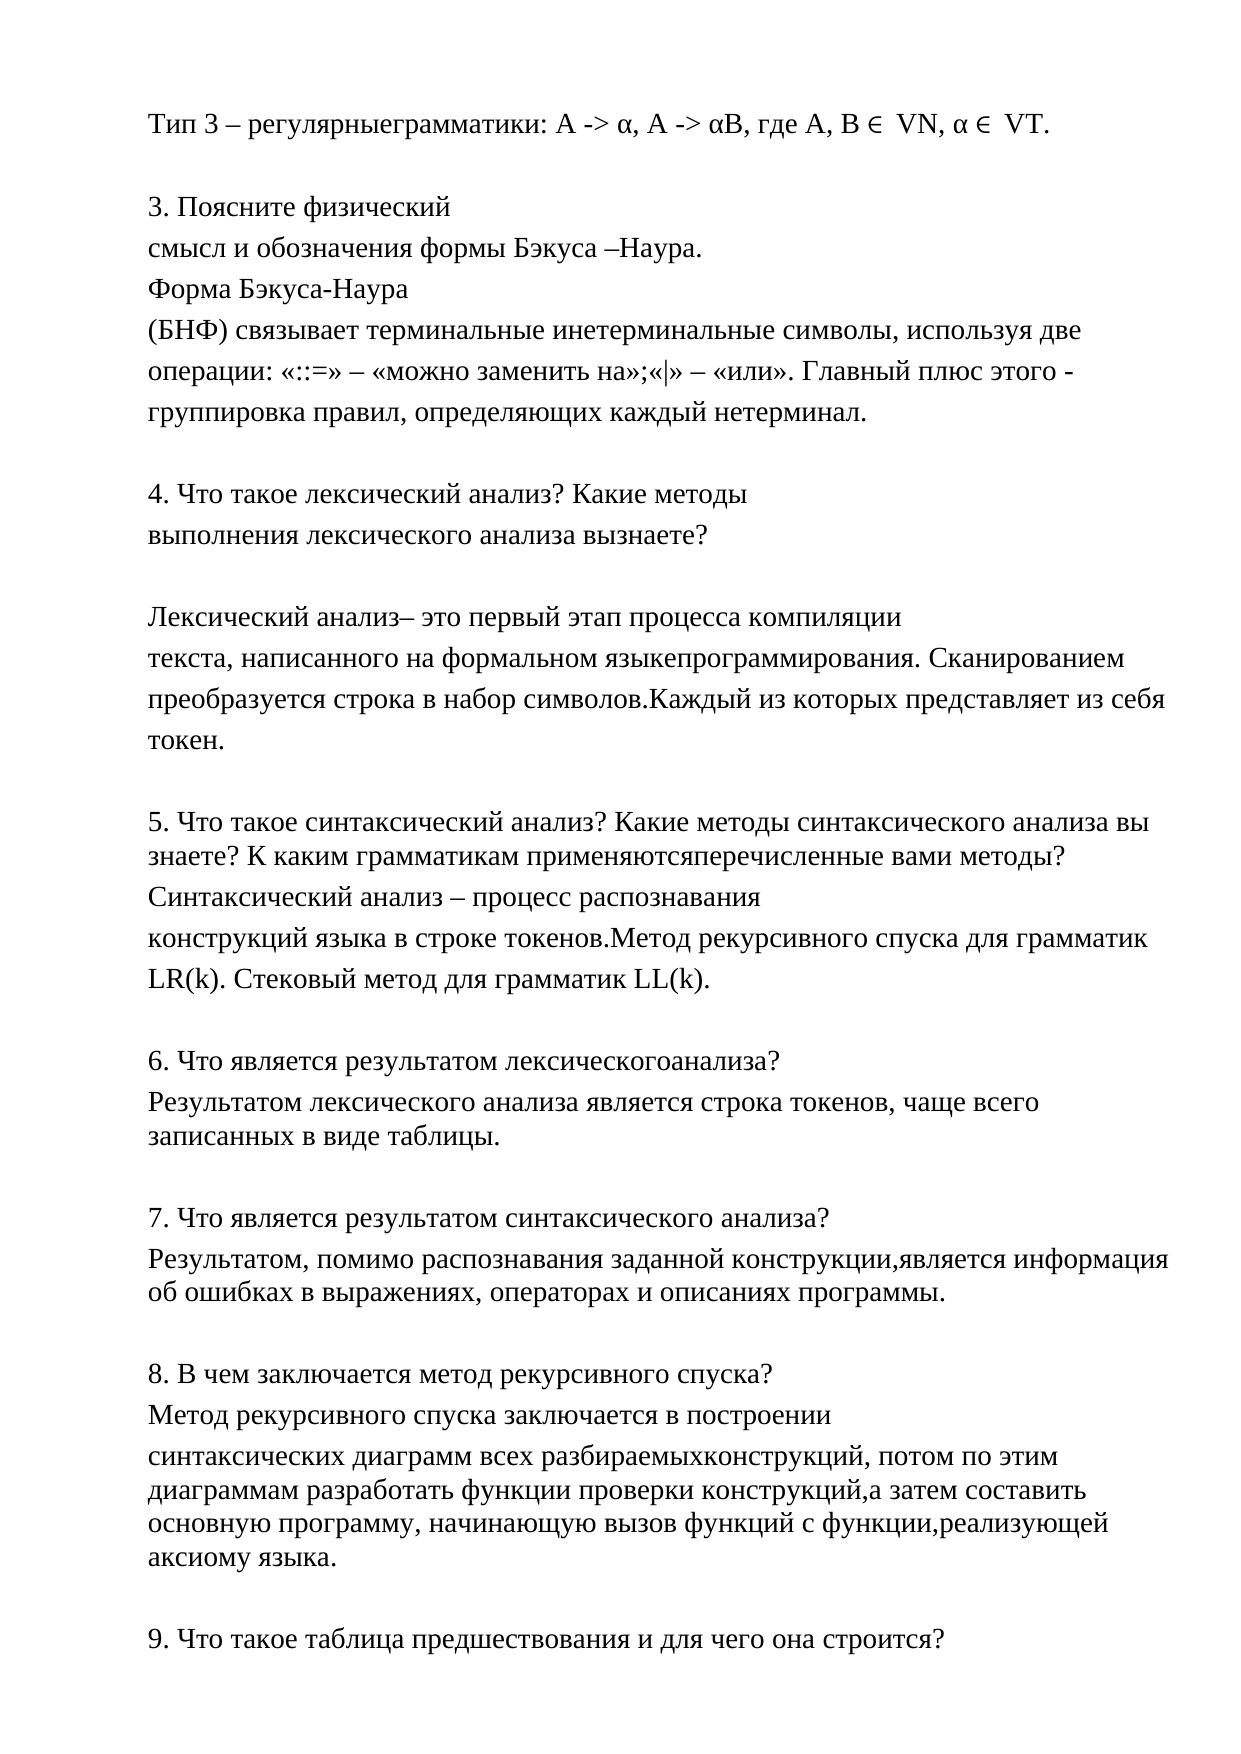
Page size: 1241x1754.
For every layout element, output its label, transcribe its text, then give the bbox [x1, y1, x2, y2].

text 9. Что такое таблица предшествования и для чего она строится? [148, 1621, 1181, 1655]
text 3. Поясните физический [148, 189, 1181, 222]
text Результатом, помимо распознавания заданной конструкции,является информация об ошибках в выражениях, операторах и описаниях программы. [148, 1241, 1181, 1308]
text выполнения лексического анализа вызнаете? [148, 517, 1181, 551]
text Метод рекурсивного спуска заключается в построении [148, 1397, 1181, 1431]
text конструкций языка в строке токенов.Метод рекурсивного спуска для грамматик [148, 920, 1181, 953]
text LR(k). Стековый метод для грамматик LL(k). [148, 961, 1181, 994]
text токен. [148, 722, 1181, 756]
text Форма Бэкуса-Наура [148, 271, 1181, 304]
text смысл и обозначения формы Бэкуса –Наура. [148, 230, 1181, 263]
text 5. Что такое синтаксический анализ? Какие методы синтаксического анализа вы знаете? К каким грамматикам применяютсяперечисленные вами методы? [148, 804, 1181, 871]
text группировка правил, определяющих каждый нетерминал. [148, 394, 1181, 427]
text операции: «::=» – «можно заменить на»;«|» – «или». Главный плюс этого - [148, 353, 1181, 386]
text преобразуется строка в набор символов.Каждый из которых представляет из себя [148, 681, 1181, 715]
text 4. Что такое лексический анализ? Какие методы [148, 476, 1181, 509]
text Результатом лексического анализа является строка токенов, чаще всего записанных в виде таблицы. [148, 1084, 1181, 1151]
text (БНФ) связывает терминальные инетерминальные символы, используя две [148, 312, 1181, 345]
text Синтаксический анализ – процесс распознавания [148, 879, 1181, 912]
text 7. Что является результатом синтаксического анализа? [148, 1200, 1181, 1233]
text 6. Что является результатом лексическогоанализа? [148, 1043, 1181, 1077]
text 8. В чем заключается метод рекурсивного спуска? [148, 1356, 1181, 1390]
text синтаксических диаграмм всех разбираемыхконструкций, потом по этим диаграммам разработать функции проверки конструкций,а затем составить основную программу, начинающую вызов функций с функции,реализующей аксиому языка. [148, 1438, 1181, 1573]
text текста, написанного на формальном языкепрограммирования. Сканированием [148, 640, 1181, 674]
text Лексический анализ– это первый этап процесса компиляции [148, 599, 1181, 633]
text Тип 3 – регулярныеграмматики: A -> α, A -> αB, где A, В ∈ VN, α ∈ VT. [148, 107, 1181, 140]
